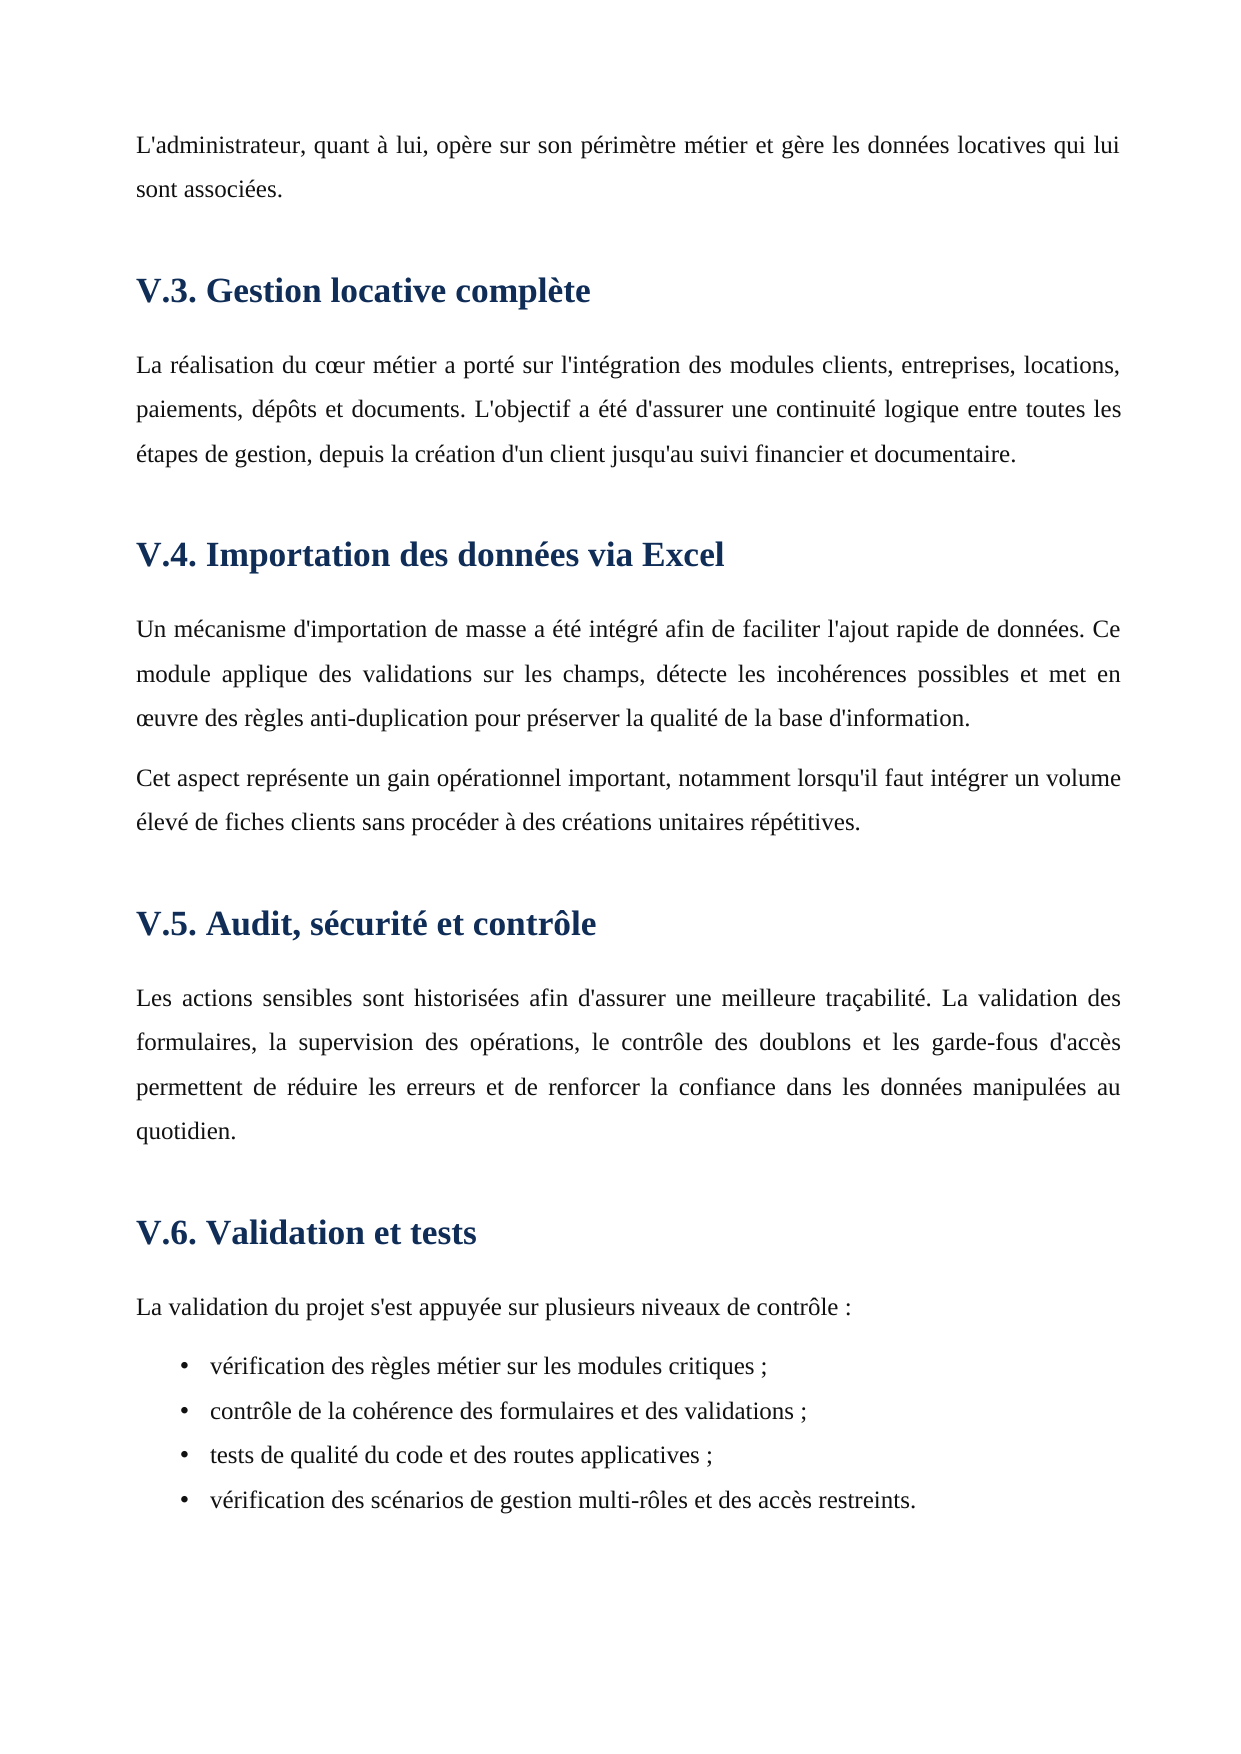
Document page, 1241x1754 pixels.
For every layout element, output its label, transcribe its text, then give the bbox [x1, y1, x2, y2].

text Les actions sensibles sont historisées afin d'assurer une meilleure traçabilité. La validation des formulaires, la supervision des opérations, le contrôle des doublons et les garde-fous d'accès permettent de réduire les erreurs et de renforcer la confiance dans les données manipulées au quotidien. [136, 983, 1122, 1145]
list contrôle de la cohérence des formulaires et des validations ; [180, 1396, 1122, 1424]
list vérification des scénarios de gestion multi-rôles et des accès restreints. [180, 1485, 1122, 1513]
subtitle V.3. Gestion locative complète [136, 269, 1122, 310]
subtitle V.4. Importation des données via Excel [136, 534, 1122, 574]
list tests de qualité du code et des routes applicatives ; [180, 1440, 1122, 1469]
subtitle V.5. Audit, sécurité et contrôle [136, 902, 1122, 943]
text La validation du projet s'est appuyée sur plusieurs niveaux de contrôle : [136, 1292, 1122, 1321]
subtitle V.6. Validation et tests [136, 1211, 1122, 1252]
text La réalisation du cœur métier a porté sur l'intégration des modules clients, entreprises, locations, paiements, dépôts et documents. L'objectif a été d'assurer une continuité logique entre toutes les étapes de gestion, depuis la création d'un client jusqu'au suivi financier et documentaire. [136, 350, 1122, 468]
text Cet aspect représente un gain opérationnel important, notamment lorsqu'il faut intégrer un volume élevé de fiches clients sans procéder à des créations unitaires répétitives. [136, 763, 1122, 836]
text Un mécanisme d'importation de masse a été intégré afin de faciliter l'ajout rapide de données. Ce module applique des validations sur les champs, détecte les incohérences possibles et met en œuvre des règles anti-duplication pour préserver la qualité de la base d'information. [136, 614, 1122, 732]
list vérification des règles métier sur les modules critiques ; [180, 1351, 1122, 1380]
text L'administrateur, quant à lui, opère sur son périmètre métier et gère les données locatives qui lui sont associées. [136, 130, 1122, 203]
